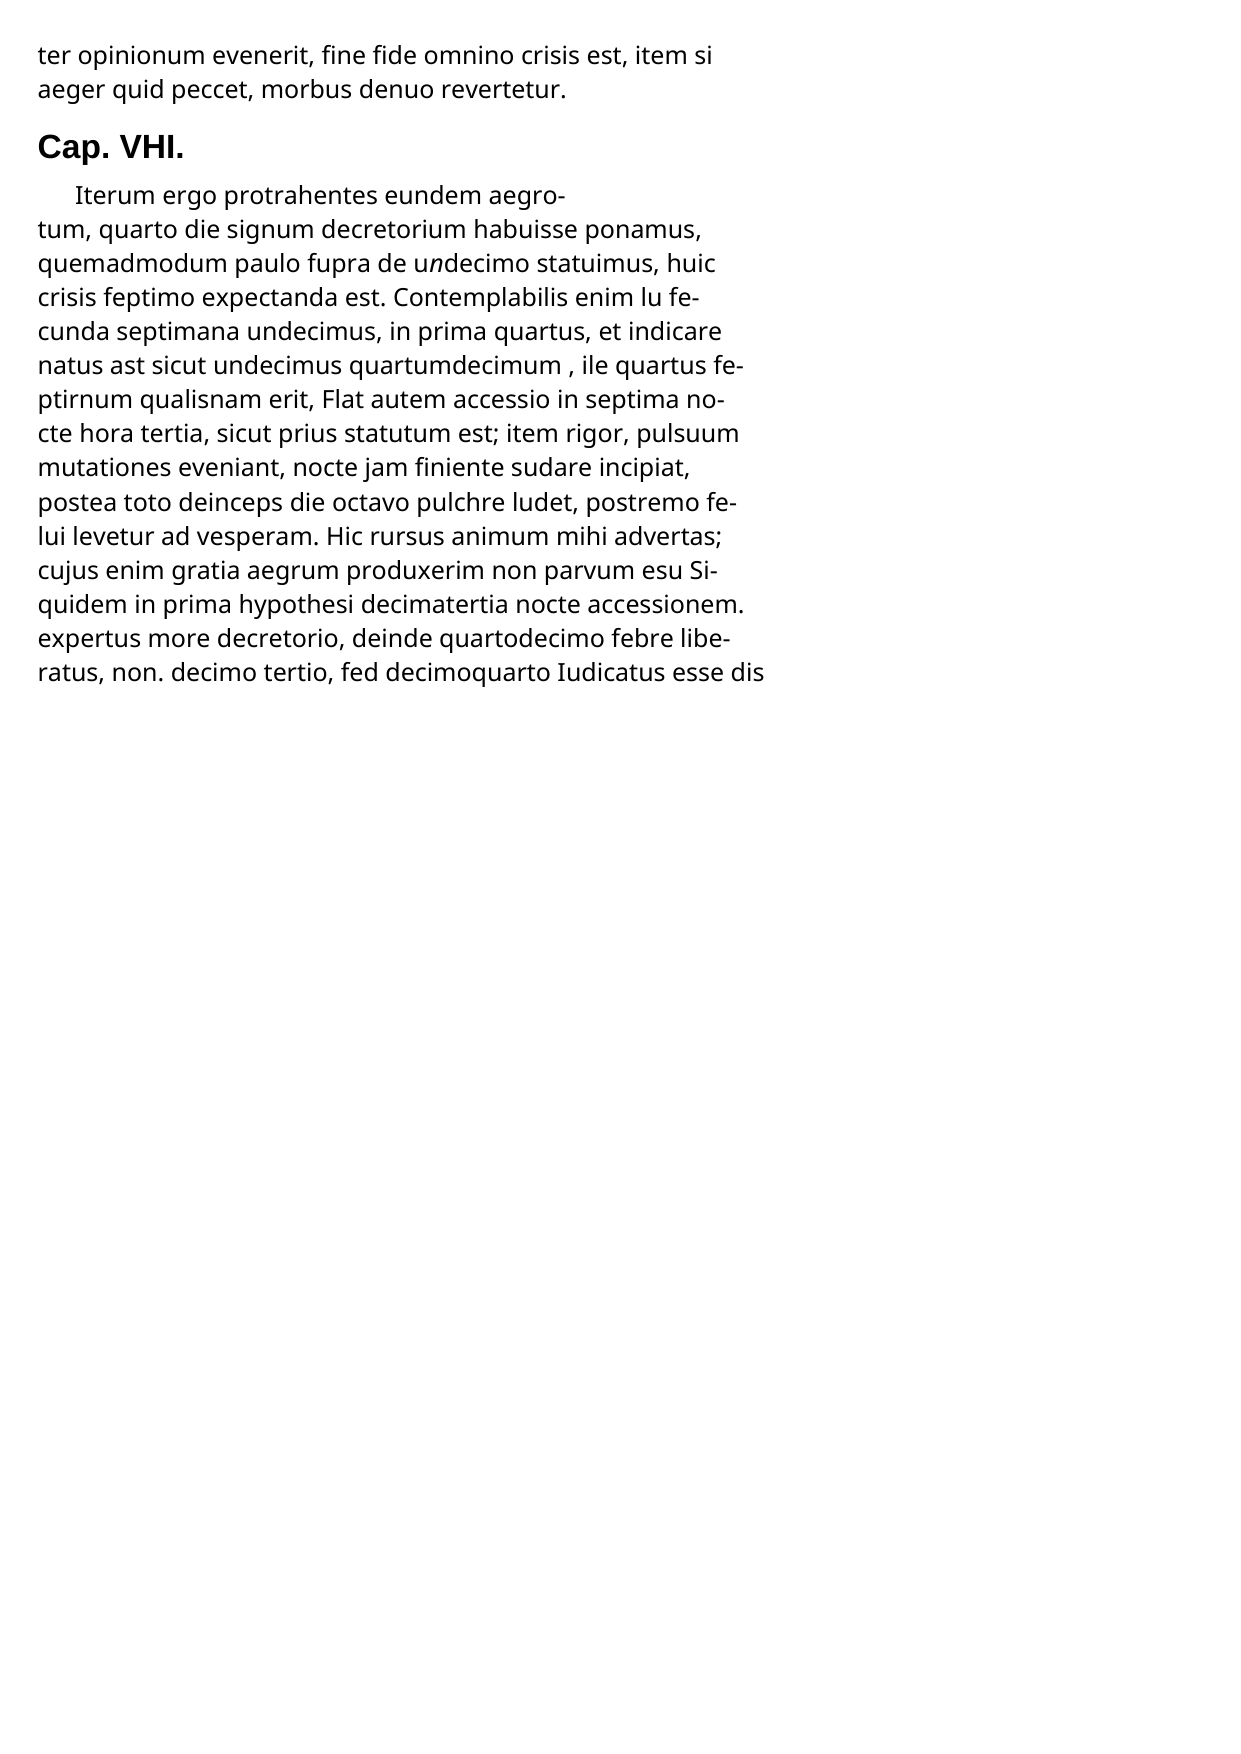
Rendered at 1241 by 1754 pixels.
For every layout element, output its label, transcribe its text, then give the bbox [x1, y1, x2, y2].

text ter opinionum evenerit, fine fide omnino crisis est, item si aeger quid peccet, morbus denuo revertetur. [37, 37, 1203, 106]
subtitle Cap. VHI. [37, 126, 1203, 165]
text Iterum ergo protrahentes eundem aegro- tum, quarto die signum decretorium habuisse ponamus, quemadmodum paulo fupra de undecimo statuimus, huic crisis feptimo expectanda est. Contemplabilis enim lu fe- cunda septimana undecimus, in prima quartus, et indicare natus ast sicut undecimus quartumdecimum , ile quartus fe- ptirnum qualisnam erit, Flat autem accessio in septima no- cte hora tertia, sicut prius statutum est; item rigor, pulsuum mutationes eveniant, nocte jam finiente sudare incipiat, postea toto deinceps die octavo pulchre ludet, postremo fe- lui levetur ad vesperam. Hic rursus animum mihi advertas; cujus enim gratia aegrum produxerim non parvum esu Si- quidem in prima hypothesi decimatertia nocte accessionem. expertus more decretorio, deinde quartodecimo febre libe- ratus, non. decimo tertio, fed decimoquarto Iudicatus esse dis [37, 178, 1203, 688]
